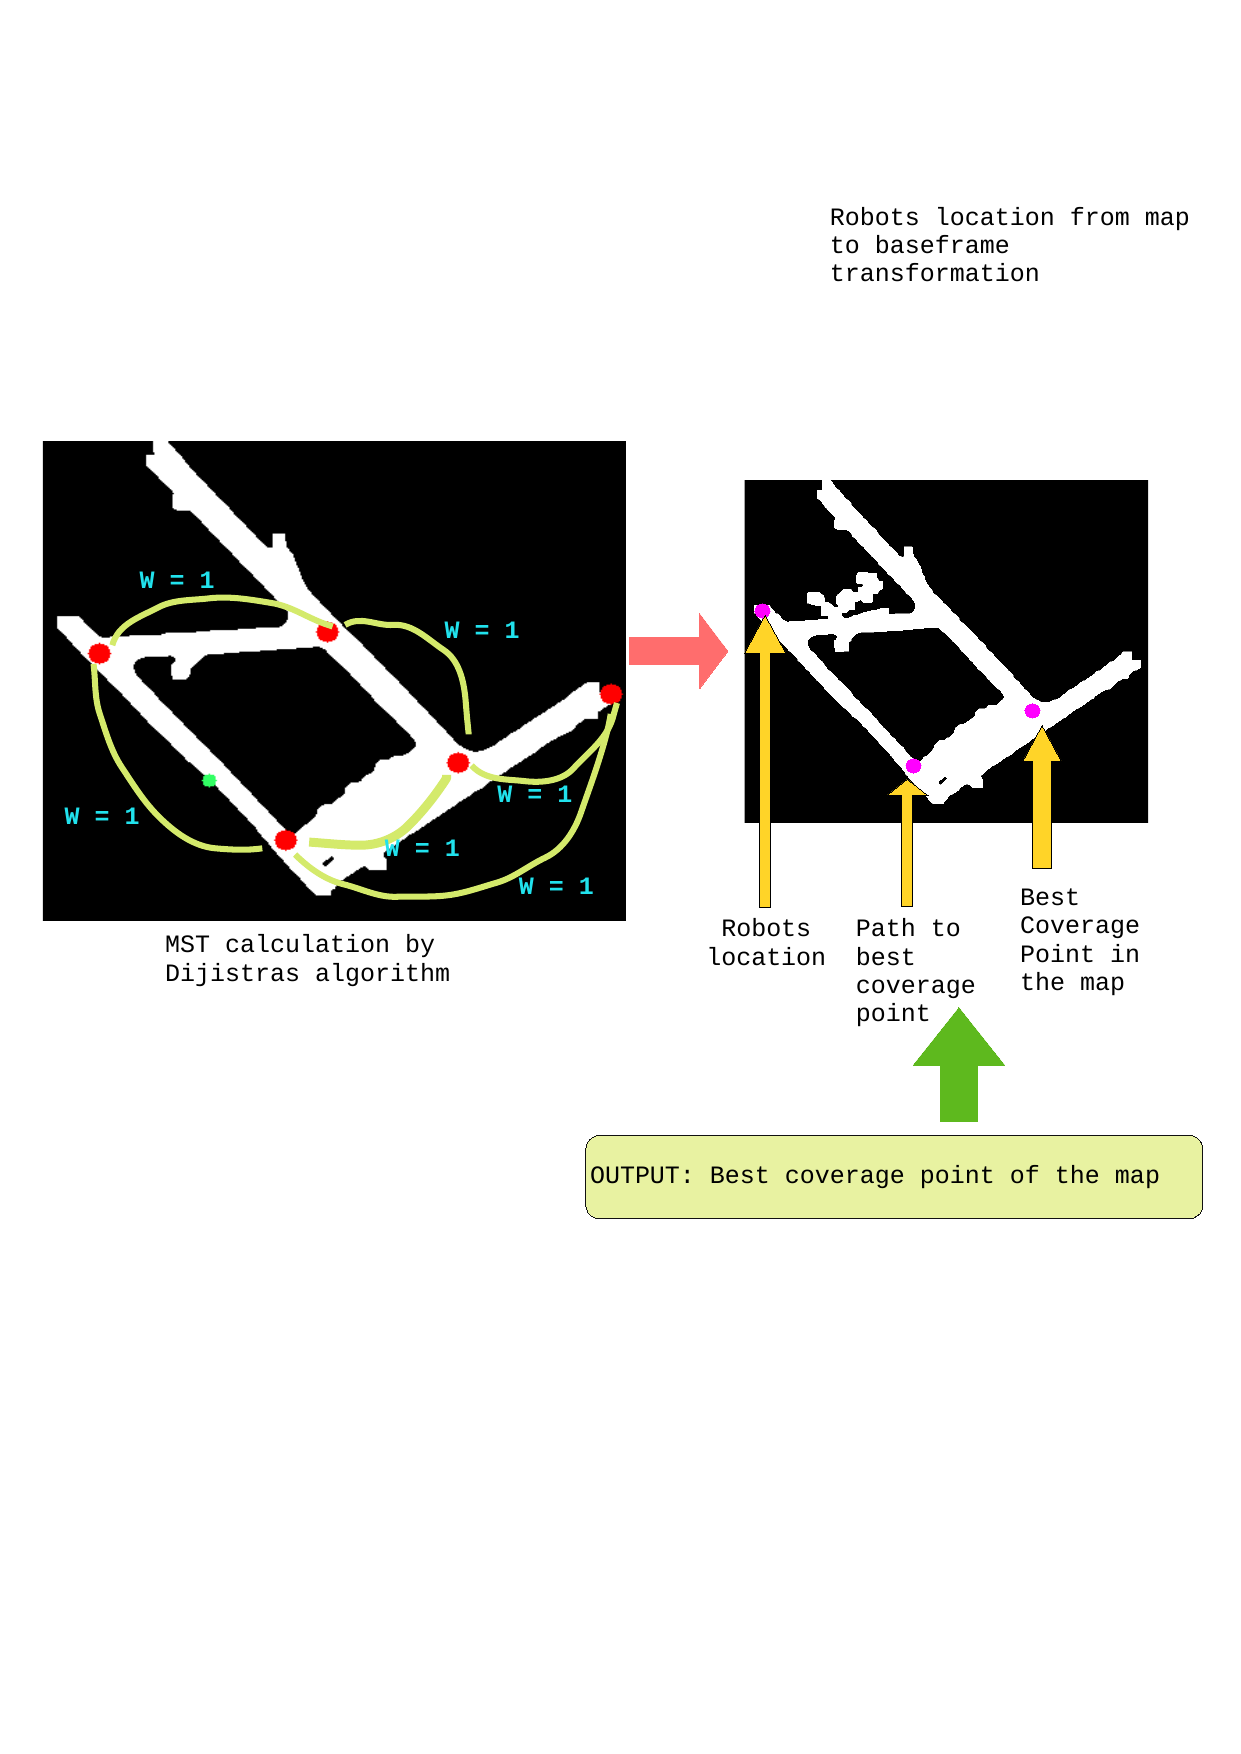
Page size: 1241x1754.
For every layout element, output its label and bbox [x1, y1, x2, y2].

picture [744, 480, 1149, 823]
picture [42, 441, 626, 921]
picture [744, 654, 759, 823]
